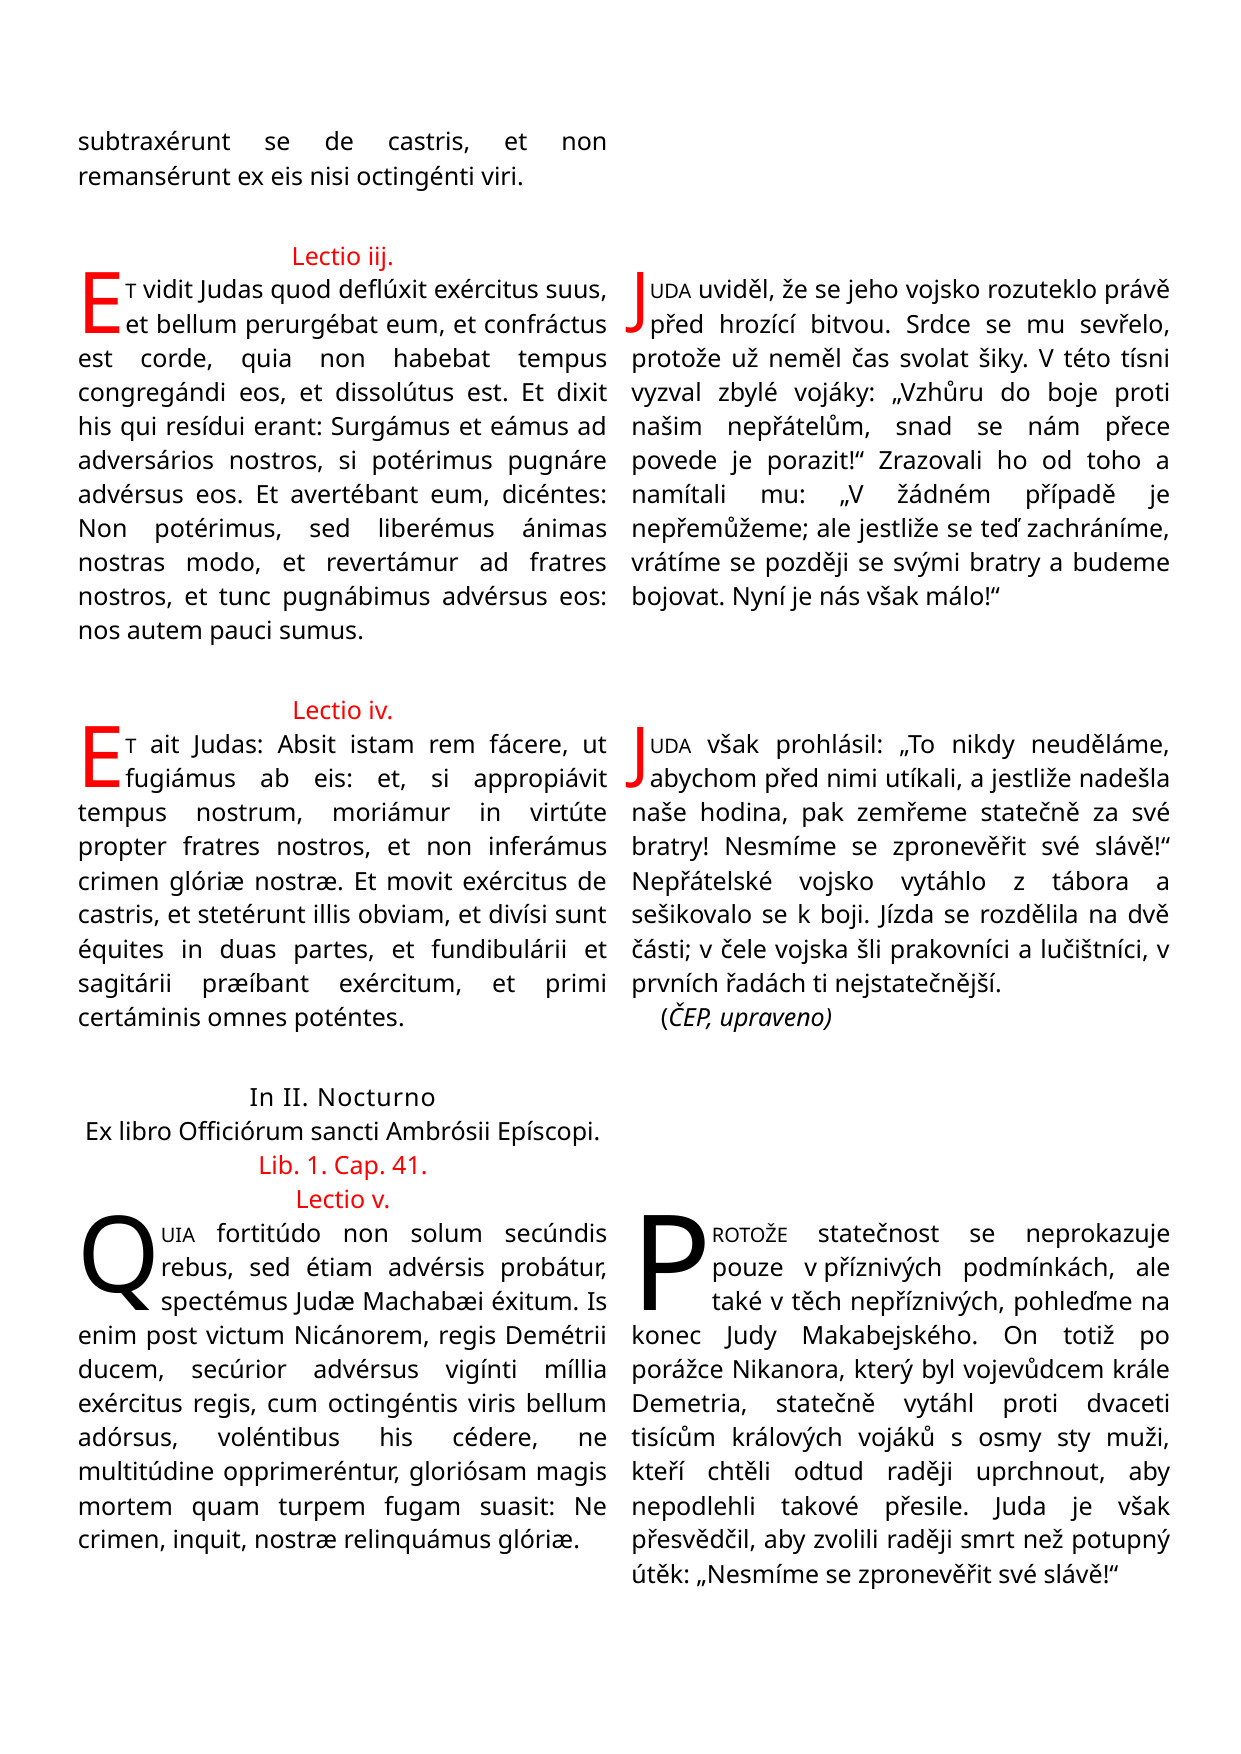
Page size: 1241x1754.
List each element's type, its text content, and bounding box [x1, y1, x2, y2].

table_cell Juda však prohlásil: „To nikdy neuděláme, abychom před nimi utíkali, a jestliže nadešla naše hodina, pak zemřeme statečně za své bratry! Nesmíme se zpronevěřit své slávě!“ Nepřátelské vojsko vytáhlo z tábora a sešikovalo se k boji. Jízda se rozdělila na dvě části; v čele vojska šli prakovníci a lučištníci, v prvních řadách ti nejstatečnější. (ČEP, upraveno) [619, 687, 1182, 1073]
table_cell Juda uviděl, že se jeho vojsko rozuteklo právě před hrozící bitvou. Srdce se mu sevřelo, protože už neměl čas svolat šiky. V této tísni vyzval zbylé vojáky: „Vzhůru do boje proti našim nepřátelům, snad se nám přece povede je porazit!“ Zrazovali ho od toho a namítali mu: „V žádném případě je nepřemůžeme; ale jestliže se teď zachráníme, vrátíme se později se svými bratry a budeme bojovat. Nyní je nás však málo!“ [619, 232, 1182, 687]
table_cell subtraxérunt se de castris, et non remansérunt ex eis nisi octingénti viri. [66, 118, 619, 232]
table_cell Protože statečnost se neprokazuje pouze v příznivých podmínkách, ale také v těch nepříznivých, pohleďme na konec Judy Makabejského. On totiž po porážce Nikanora, který byl vojevůdcem krále Demetria, statečně vytáhl proti dvaceti tisícům králových vojáků s osmy sty muži, kteří chtěli odtud raději uprchnout, aby nepodlehli takové přesile. Juda je však přesvědčil, aby zvolili raději smrt než potupný útěk: „Nesmíme se zpronevěřit své slávě!“ [619, 1074, 1182, 1596]
table_cell [619, 118, 1182, 232]
table_cell In II. Nocturno Ex libro Officiórum sancti Ambrósii Epíscopi. Lib. 1. Cap. 41. Lectio v. Quia fortitúdo non solum secúndis rebus, sed étiam advérsis probátur, spectémus Judæ Machabæi éxitum. Is enim post victum Nicánorem, regis Demétrii ducem, secúrior advérsus vigínti míllia exércitus regis, cum octingéntis viris bellum adórsus, voléntibus his cédere, ne multitúdine opprimeréntur, gloriósam magis mortem quam turpem fugam suasit: Ne crimen, inquit, nostræ relinquámus glóriæ. [66, 1074, 619, 1596]
table_cell Lectio iij. Et vidit Judas quod deflúxit exércitus suus, et bellum perurgébat eum, et confráctus est corde, quia non habebat tempus congregándi eos, et dissolútus est. Et dixit his qui resídui erant: Surgámus et eámus ad adversários nostros, si potérimus pugnáre advérsus eos. Et avertébant eum, dicéntes: Non potérimus, sed liberémus ánimas nostras modo, et revertámur ad fratres nostros, et tunc pugnábimus advérsus eos: nos autem pauci sumus. [66, 232, 619, 687]
table_cell Lectio iv. Et ait Judas: Absit istam rem fácere, ut fugiámus ab eis: et, si appropiávit tempus nostrum, moriámur in virtúte propter fratres nostros, et non inferámus crimen glóriæ nostræ. Et movit exércitus de castris, et stetérunt illis obviam, et divísi sunt équites in duas partes, et fundibulárii et sagitárii præíbant exércitum, et primi certáminis omnes poténtes. [66, 687, 619, 1073]
